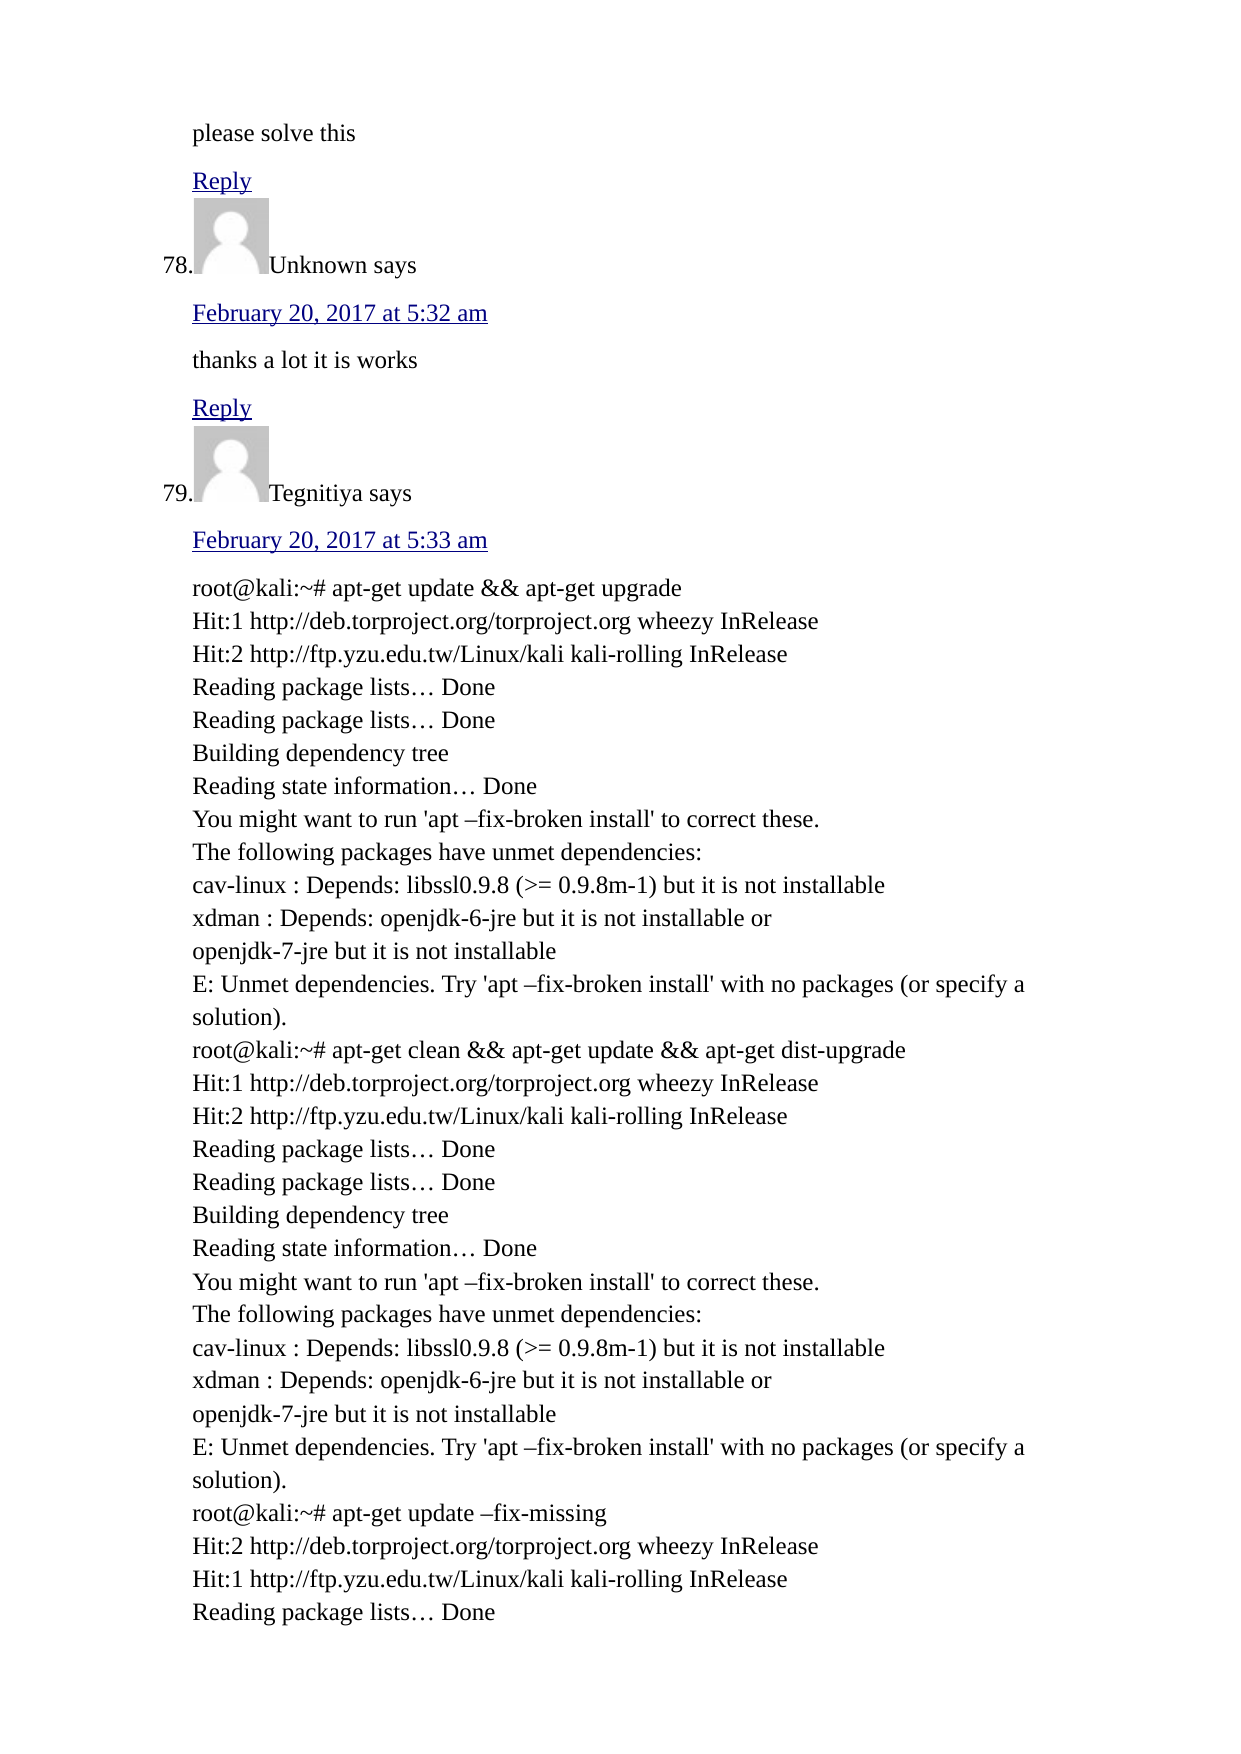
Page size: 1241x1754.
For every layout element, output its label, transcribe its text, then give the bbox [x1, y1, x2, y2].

list thanks a lot it is works [162, 346, 1122, 374]
list root@kali:~# apt-get update && apt-get upgrade Hit:1 http://deb.torproject.org/torproject.org wheezy InRelease Hit:2 http://ftp.yzu.edu.tw/Linux/kali kali-rolling InRelease Reading package lists… Done Reading package lists… Done Building dependency tree Reading state information… Done You might want to run 'apt –fix-broken install' to correct these. The following packages have unmet dependencies: cav-linux : Depends: libssl0.9.8 (>= 0.9.8m-1) but it is not installable xdman : Depends: openjdk-6-jre but it is not installable or openjdk-7-jre but it is not installable E: Unmet dependencies. Try 'apt –fix-broken install' with no packages (or specify a solution). root@kali:~# apt-get clean && apt-get update && apt-get dist-upgrade Hit:1 http://deb.torproject.org/torproject.org wheezy InRelease Hit:2 http://ftp.yzu.edu.tw/Linux/kali kali-rolling InRelease Reading package lists… Done Reading package lists… Done Building dependency tree Reading state information… Done You might want to run 'apt –fix-broken install' to correct these. The following packages have unmet dependencies: cav-linux : Depends: libssl0.9.8 (>= 0.9.8m-1) but it is not installable xdman : Depends: openjdk-6-jre but it is not installable or openjdk-7-jre but it is not installable E: Unmet dependencies. Try 'apt –fix-broken install' with no packages (or specify a solution). root@kali:~# apt-get update –fix-missing Hit:2 http://deb.torproject.org/torproject.org wheezy InRelease Hit:1 http://ftp.yzu.edu.tw/Linux/kali kali-rolling InRelease Reading package lists… Done [162, 573, 1122, 1626]
list please solve this [162, 118, 1122, 147]
list Reply [162, 166, 1122, 194]
list Tegnitiya says [162, 426, 1122, 507]
list Reply [162, 393, 1122, 422]
list Unknown says [162, 199, 1122, 279]
picture [193, 198, 269, 274]
picture [193, 426, 269, 502]
list February 20, 2017 at 5:33 am [162, 526, 1122, 554]
list February 20, 2017 at 5:32 am [162, 298, 1122, 327]
